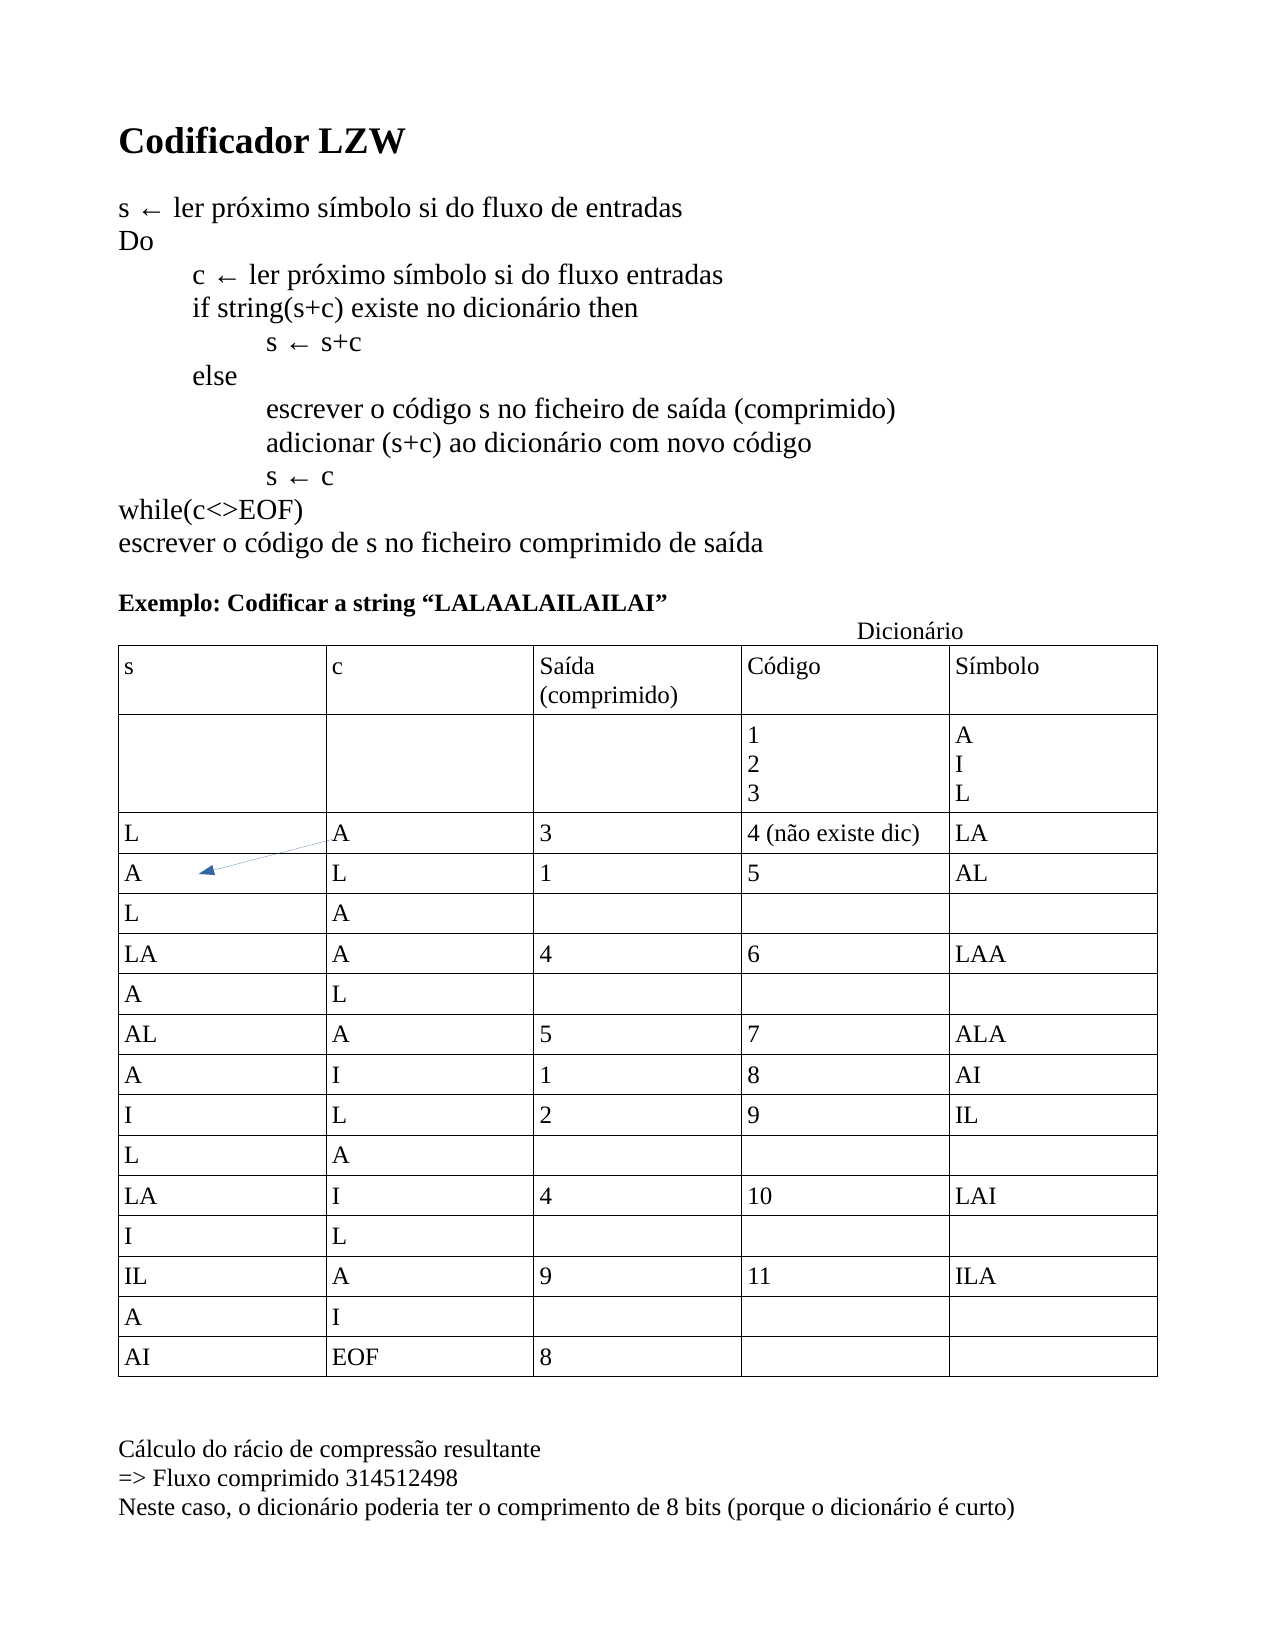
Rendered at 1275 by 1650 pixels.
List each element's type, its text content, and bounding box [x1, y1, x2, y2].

table_cell A [327, 813, 533, 852]
table_cell ALA [950, 1015, 1157, 1054]
table_cell 5 [534, 1015, 741, 1054]
text s ← s+c [118, 324, 1157, 358]
table_cell 9 [534, 1257, 741, 1296]
table_cell [534, 894, 741, 933]
table_cell A [327, 934, 533, 973]
table_cell IL [119, 1257, 326, 1296]
text c ← ler próximo símbolo si do fluxo entradas [118, 257, 1157, 291]
table_cell 1 [534, 1055, 741, 1094]
table_cell [950, 894, 1157, 933]
table_cell A [119, 1055, 326, 1094]
table_cell 9 [742, 1095, 949, 1134]
table_cell I [119, 1216, 326, 1256]
table_cell I [119, 1095, 326, 1134]
table_cell L [119, 813, 326, 852]
text s ← c [118, 458, 1157, 492]
text Dicionário [118, 616, 1157, 645]
text Neste caso, o dicionário poderia ter o comprimento de 8 bits (porque o dicionário é curto) [118, 1492, 1157, 1520]
table_cell 11 [742, 1257, 949, 1296]
table_cell [950, 974, 1157, 1014]
table_header Símbolo [950, 646, 1157, 714]
table_cell 1 2 3 [742, 715, 949, 812]
table_cell [534, 1136, 741, 1175]
text if string(s+c) existe no dicionário then [118, 291, 1157, 324]
table_cell A [327, 1015, 533, 1054]
table_header Saída (comprimido) [534, 646, 741, 714]
table_cell 6 [742, 934, 949, 973]
text => Fluxo comprimido 314512498 [118, 1463, 1157, 1492]
table_cell LA [119, 934, 326, 973]
text while(c<>EOF) [118, 492, 1157, 525]
table_cell A I L [950, 715, 1157, 812]
table_cell [119, 715, 326, 812]
table_cell I [327, 1297, 533, 1336]
table_cell [742, 974, 949, 1014]
table_cell 10 [742, 1176, 949, 1215]
table_cell I [327, 1176, 533, 1215]
text Cálculo do rácio de compressão resultante [118, 1434, 1157, 1463]
table_cell A [327, 1257, 533, 1296]
table_cell A [119, 854, 326, 893]
text Codificador LZW [118, 118, 1157, 161]
table_cell LAI [950, 1176, 1157, 1215]
table_cell [534, 1216, 741, 1256]
table_cell 1 [534, 854, 741, 893]
text escrever o código s no ficheiro de saída (comprimido) [118, 391, 1157, 425]
table_cell 4 [534, 934, 741, 973]
text adicionar (s+c) ao dicionário com novo código [118, 425, 1157, 458]
text else [118, 358, 1157, 391]
text Do [118, 223, 1157, 257]
table_header Código [742, 646, 949, 714]
table_cell EOF [327, 1337, 533, 1376]
table_cell I [327, 1055, 533, 1094]
table_cell L [327, 974, 533, 1014]
table_cell A [327, 1136, 533, 1175]
table_cell [534, 715, 741, 812]
table_cell 2 [534, 1095, 741, 1134]
text escrever o código de s no ficheiro comprimido de saída [118, 525, 1157, 559]
table_cell L [119, 1136, 326, 1175]
table_cell [742, 1297, 949, 1336]
table_cell [950, 1136, 1157, 1175]
table_cell L [119, 894, 326, 933]
table_cell [534, 974, 741, 1014]
table_header c [327, 646, 533, 714]
table_cell AI [950, 1055, 1157, 1094]
table_cell 5 [742, 854, 949, 893]
table_cell ILA [950, 1257, 1157, 1296]
table_cell [534, 1297, 741, 1336]
table_cell AL [950, 854, 1157, 893]
table_cell LAA [950, 934, 1157, 973]
table_cell [950, 1297, 1157, 1336]
table_cell L [327, 1216, 533, 1256]
table_cell A [327, 894, 533, 933]
table_cell LA [950, 813, 1157, 852]
table_cell 4 (não existe dic) [742, 813, 949, 852]
table_cell 4 [534, 1176, 741, 1215]
text s ← ler próximo símbolo si do fluxo de entradas [118, 190, 1157, 223]
table_cell A [119, 974, 326, 1014]
table_cell [742, 1216, 949, 1256]
table_cell [742, 1136, 949, 1175]
table_cell [742, 894, 949, 933]
table_cell [950, 1337, 1157, 1376]
table_cell 8 [534, 1337, 741, 1376]
table_cell IL [950, 1095, 1157, 1134]
table_cell LA [119, 1176, 326, 1215]
text Exemplo: Codificar a string “LALAALAILAILAI” [118, 588, 1157, 616]
table_cell [327, 715, 533, 812]
table_cell [950, 1216, 1157, 1256]
table_cell [742, 1337, 949, 1376]
table_cell A [119, 1297, 326, 1336]
table_header s [119, 646, 326, 714]
table_cell 8 [742, 1055, 949, 1094]
table_cell 3 [534, 813, 741, 852]
table_cell L [327, 854, 533, 893]
table_cell AI [119, 1337, 326, 1376]
table_cell L [327, 1095, 533, 1134]
table_cell AL [119, 1015, 326, 1054]
table_cell 7 [742, 1015, 949, 1054]
